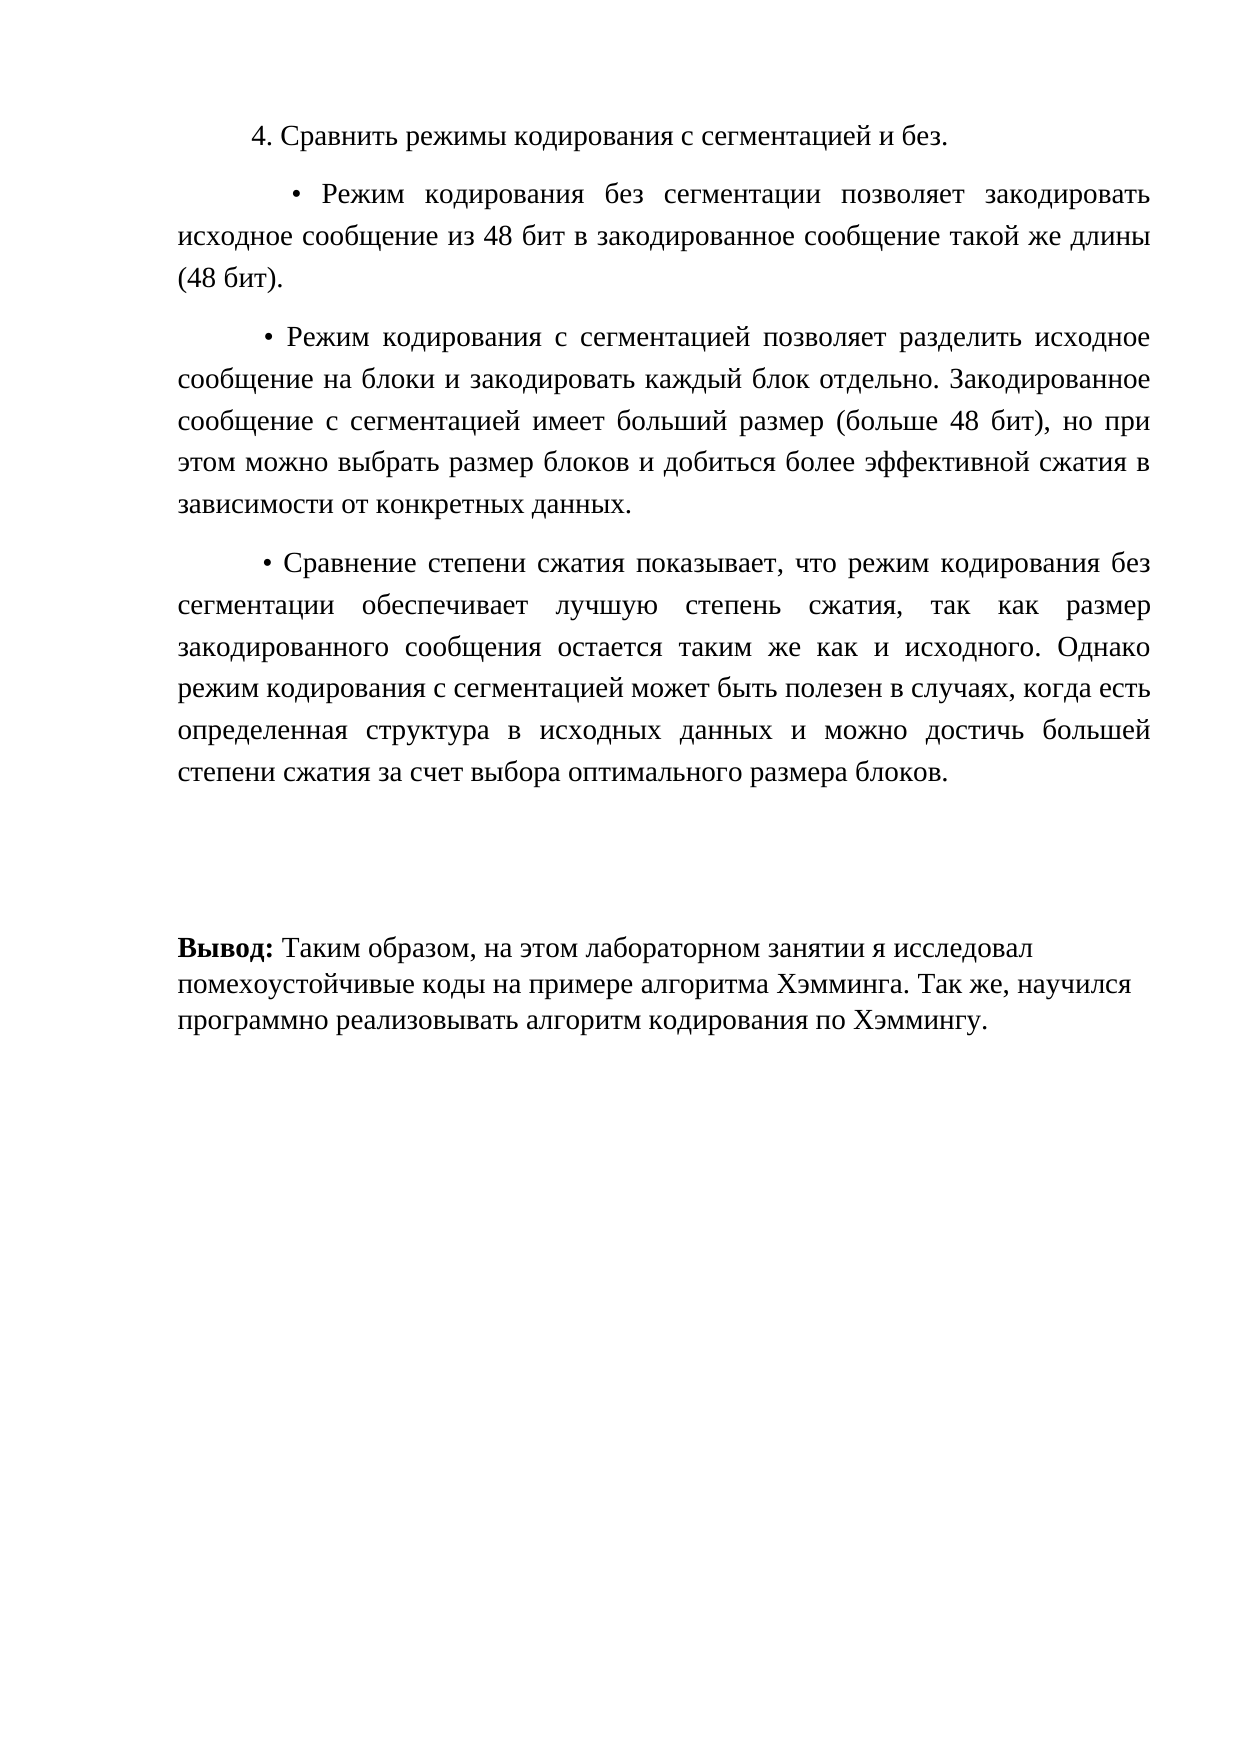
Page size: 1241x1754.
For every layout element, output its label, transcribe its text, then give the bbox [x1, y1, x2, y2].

text • Режим кодирования без сегментации позволяет закодировать исходное сообщение из 48 бит в закодированное сообщение такой же длины (48 бит). [177, 177, 1152, 294]
text • Режим кодирования с сегментацией позволяет разделить исходное сообщение на блоки и закодировать каждый блок отдельно. Закодированное сообщение с сегментацией имеет больший размер (больше 48 бит), но при этом можно выбрать размер блоков и добиться более эффективной сжатия в зависимости от конкретных данных. [177, 319, 1152, 520]
text Вывод: Таким образом, на этом лабораторном занятии я исследовал помехоустойчивые коды на примере алгоритма Хэмминга. Так же, научился программно реализовывать алгоритм кодирования по Хэммингу. [177, 930, 1152, 1036]
text • Сравнение степени сжатия показывает, что режим кодирования без сегментации обеспечивает лучшую степень сжатия, так как размер закодированного сообщения остается таким же как и исходного. Однако режим кодирования с сегментацией может быть полезен в случаях, когда есть определенная структура в исходных данных и можно достичь большей степени сжатия за счет выбора оптимального размера блоков. [177, 545, 1152, 788]
text 4. Сравнить режимы кодирования с сегментацией и без. [177, 118, 1152, 152]
